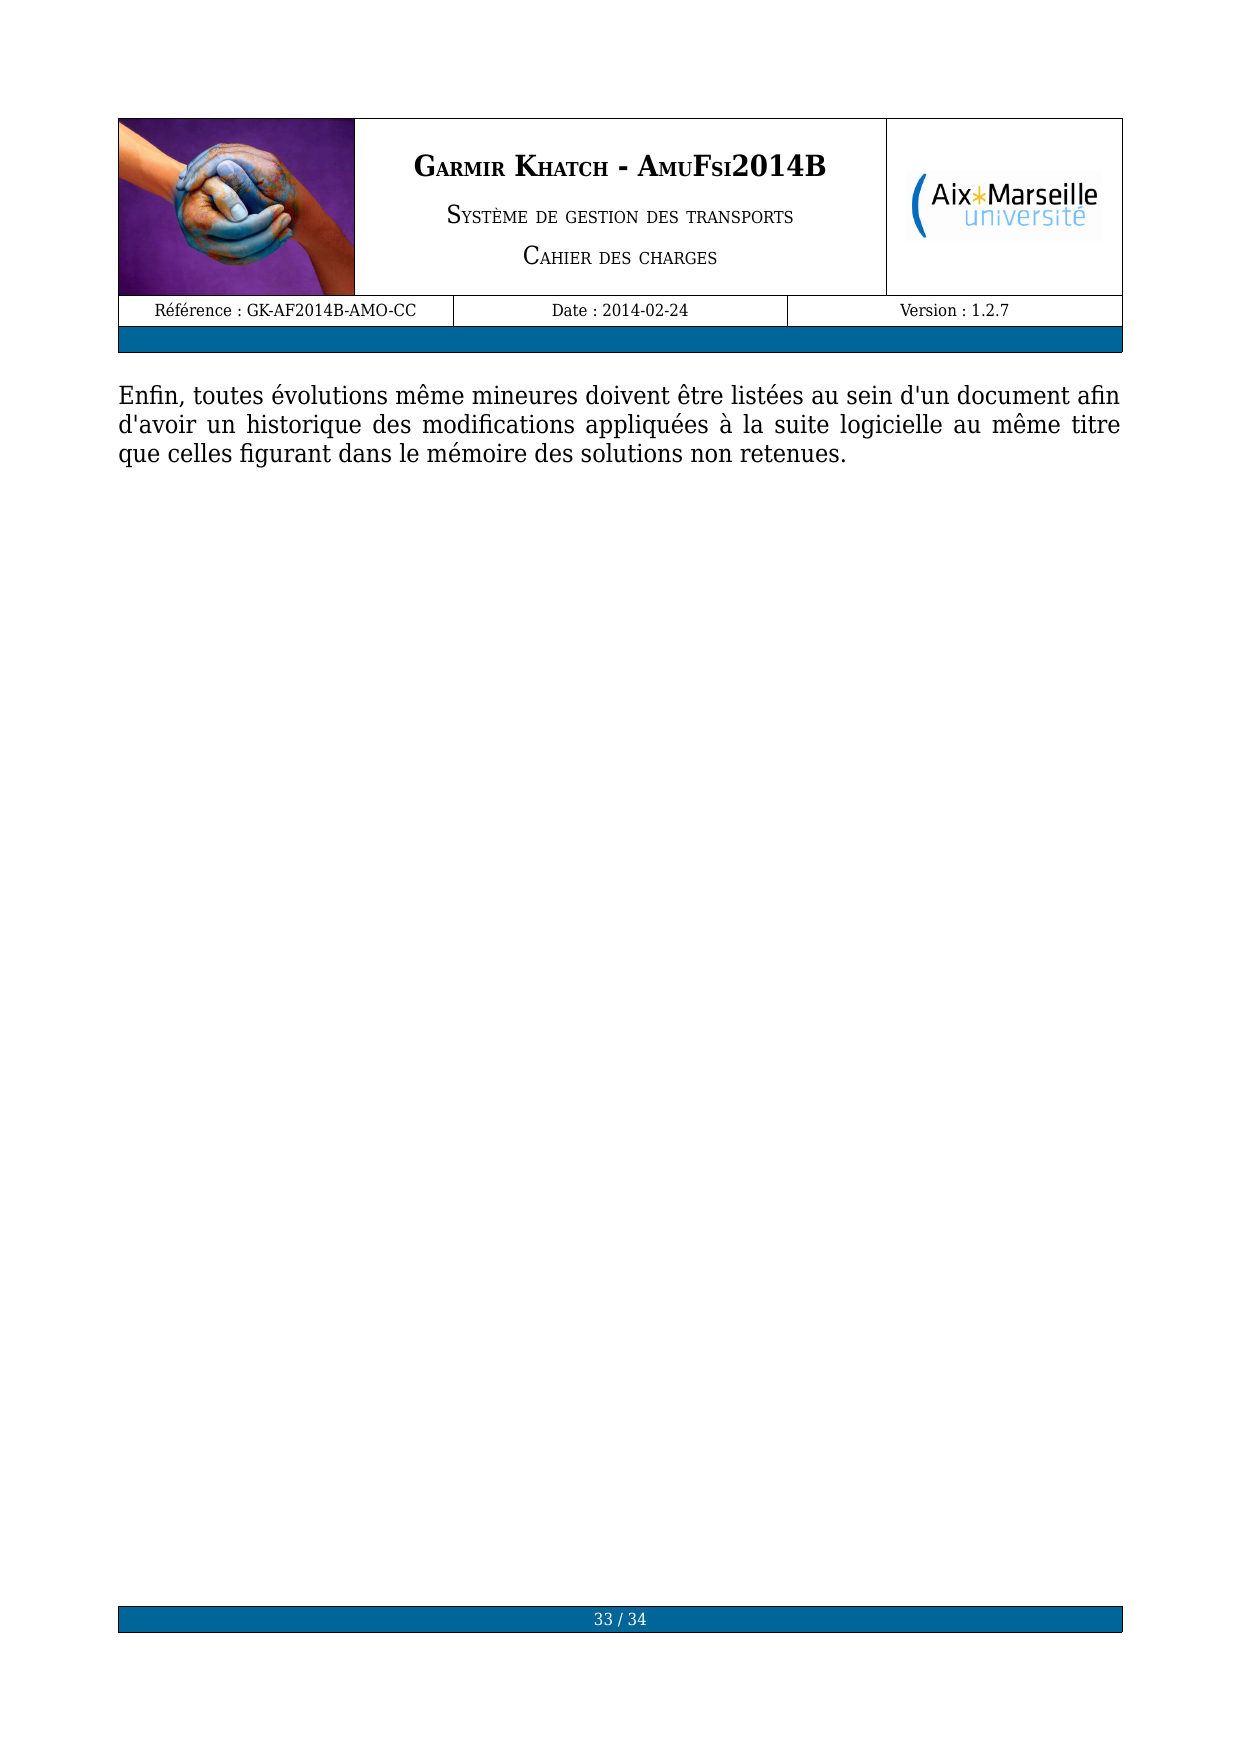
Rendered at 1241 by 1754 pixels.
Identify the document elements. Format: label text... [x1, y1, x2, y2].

picture [887, 126, 1122, 288]
text Enfin, toutes évolutions même mineures doivent être listées au sein d'un document afin d'avoir un historique des modifications appliquées à la suite logicielle au même titre que celles figurant dans le mémoire des solutions non retenues. [118, 381, 1122, 469]
picture [119, 119, 354, 295]
